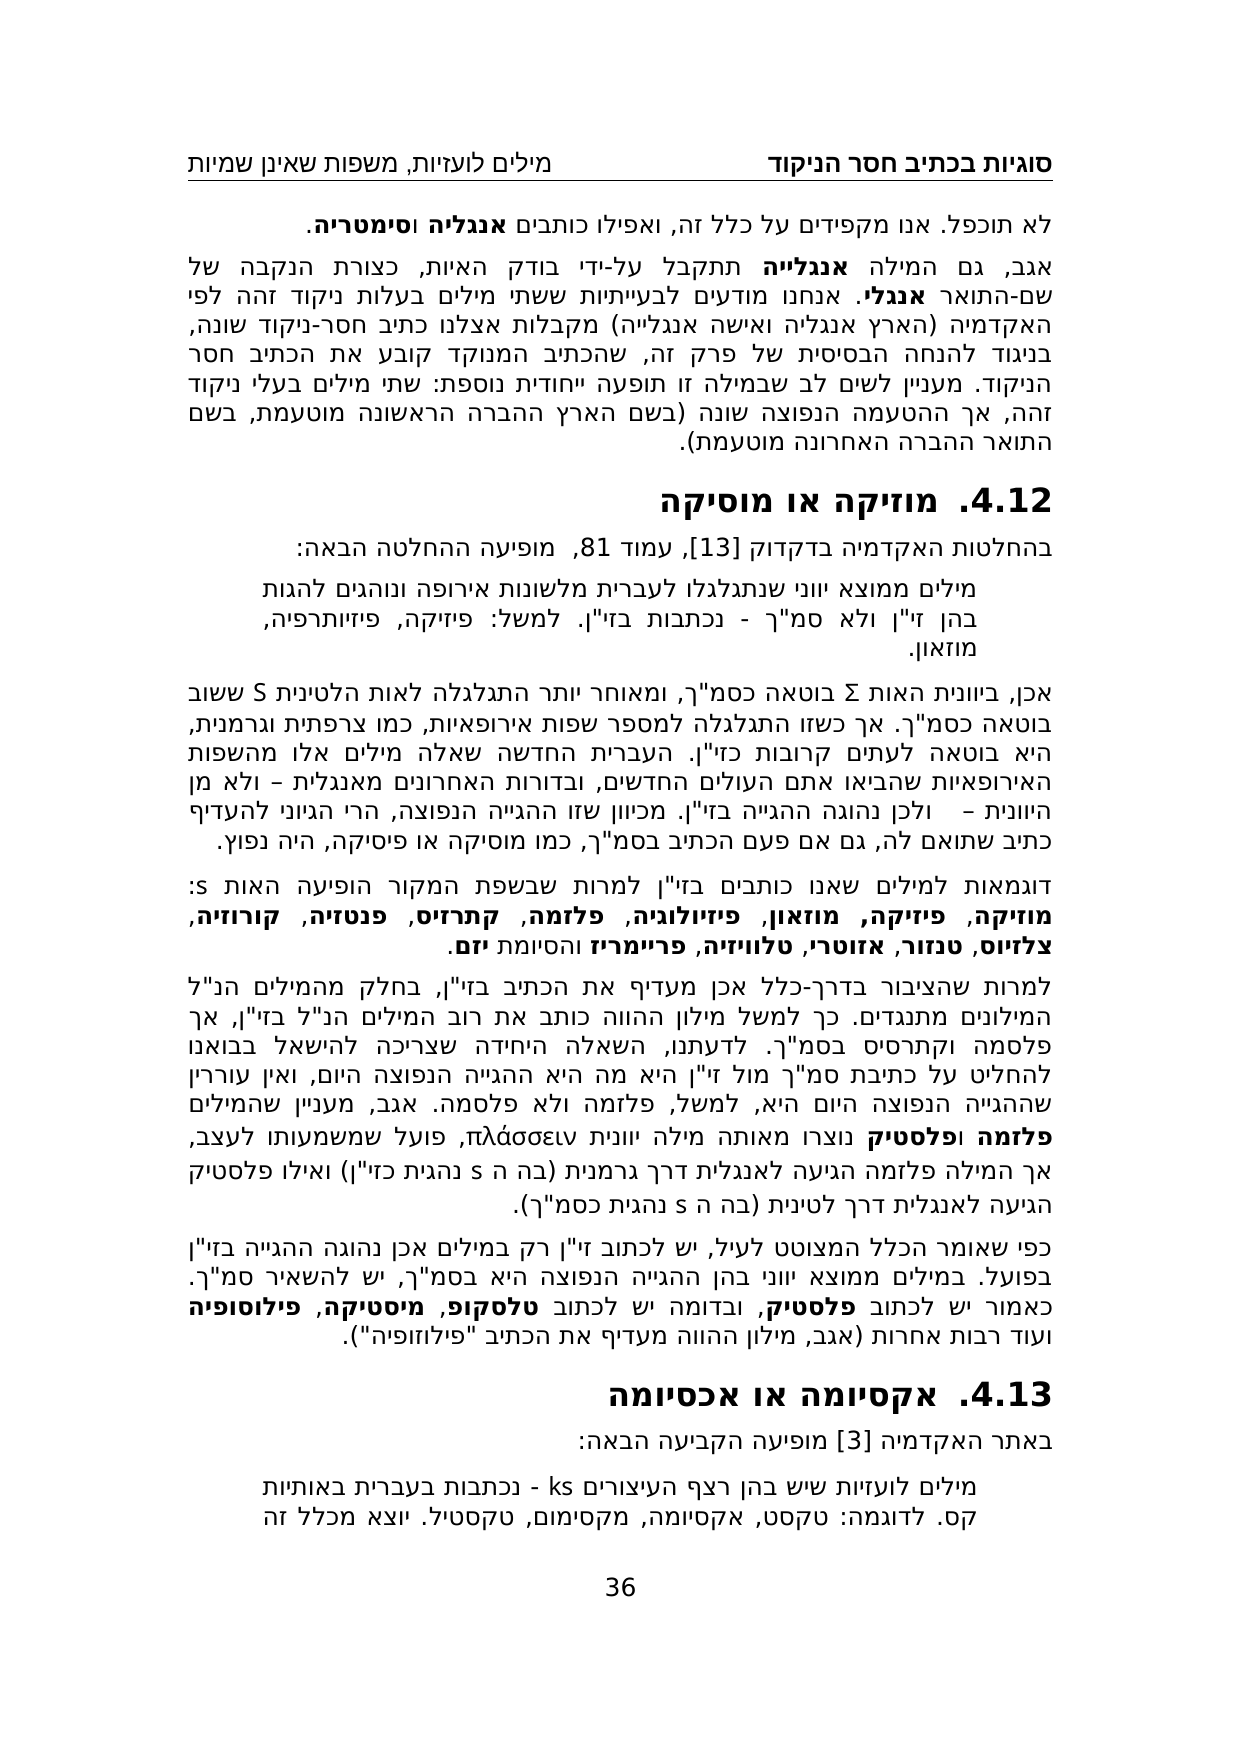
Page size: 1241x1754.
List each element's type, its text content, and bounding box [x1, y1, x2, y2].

text מילים ממוצא יווני שנתגלגלו לעברית מלשונות אירופה ונוהגים להגות בהן זי"ן ולא סמ"ך - נכתבות בזי"ן. למשל: פיזיקה, פיזיותרפיה, מוזאון. [262, 574, 978, 662]
subtitle מוזיקה או מוסיקה [187, 482, 1053, 520]
text אמנם, בכתיב מנוקד דרושה החלטה – חיריק או שווא – אך בכתיב חסר-ניקוד ניתן להחליט שלא להחליט, ולכתוב יו"ד בודדת בכל מקרה. זו ההחלטה שאימצנו בגרסה זו של ׁHspell – החלטנו שבמילים לועזיות שמסתיימות ב "יה", היו"ד לעולם לא תוכפל. אנו מקפידים על כלל זה, ואפילו כותבים אנגליה וסימטריה. [187, 210, 1053, 239]
text מילים לועזיות שיש בהן רצף העיצורים ks - נכתבות בעברית באותיות קס. לדוגמה: טקסט, אקסיומה, מקסימום, טקסטיל. יוצא מכלל זה השם אלכסנדר שכבר נתקבע כתיבו. גם המילה טקס נכתבת בקו"ף. [262, 1468, 978, 1531]
text בהחלטות האקדמיה בדקדוק [13], עמוד 81, מופיעה ההחלטה הבאה: [187, 533, 1053, 562]
text אכן, ביוונית האות Σ בוטאה כסמ"ך, ומאוחר יותר התגלגלה לאות הלטינית S ששוב בוטאה כסמ"ך. אך כשזו התגלגלה למספר שפות אירופאיות, כמו צרפתית וגרמנית, היא בוטאה לעתים קרובות כזי"ן. העברית החדשה שאלה מילים אלו מהשפות האירופאיות שהביאו אתם העולים החדשים, ובדורות האחרונים מאנגלית – ולא מן היוונית – ולכן נהוגה ההגייה בזי"ן. מכיוון שזו ההגייה הנפוצה, הרי הגיוני להעדיף כתיב שתואם לה, גם אם פעם הכתיב בסמ"ך, כמו מוסיקה או פיסיקה, היה נפוץ. [187, 675, 1053, 855]
text באתר האקדמיה [3] מופיעה הקביעה הבאה: [187, 1426, 1053, 1456]
text כפי שאומר הכלל המצוטט לעיל, יש לכתוב זי"ן רק במילים אכן נהוגה ההגייה בזי"ן בפועל. במילים ממוצא יווני בהן ההגייה הנפוצה היא בסמ"ך, יש להשאיר סמ"ך. כאמור יש לכתוב פלסטיק, ובדומה יש לכתוב טלסקופ, מיסטיקה, פילוסופיה ועוד רבות אחרות (אגב, מילון ההווה מעדיף את הכתיב "פילוזופיה"). [187, 1233, 1053, 1350]
subtitle אקסיומה או אכסיומה [187, 1375, 1053, 1414]
text למרות שהציבור בדרך-כלל אכן מעדיף את הכתיב בזי"ן, בחלק מהמילים הנ"ל המילונים מתנגדים. כך למשל מילון ההווה כותב את רוב המילים הנ"ל בזי"ן, אך פלסמה וקתרסיס בסמ"ך. לדעתנו, השאלה היחידה שצריכה להישאל בבואנו להחליט על כתיבת סמ"ך מול זי"ן היא מה היא ההגייה הנפוצה היום, ואין עוררין שההגייה הנפוצה היום היא, למשל, פלזמה ולא פלסמה. אגב, מעניין שהמילים פלזמה ופלסטיק נוצרו מאותה מילה יוונית πλάσσειν, פועל שמשמעותו לעצב, אך המילה פלזמה הגיעה לאנגלית דרך גרמנית (בה ה s נהגית כזי"ן) ואילו פלסטיק הגיעה לאנגלית דרך לטינית (בה ה s נהגית כסמ"ך). [187, 973, 1053, 1221]
text אגב, גם המילה אנגלייה תתקבל על-ידי בודק האיות, כצורת הנקבה של שם-התואר אנגלי. אנחנו מודעים לבעייתיות ששתי מילים בעלות ניקוד זהה לפי האקדמיה (הארץ אנגליה ואישה אנגלייה) מקבלות אצלנו כתיב חסר-ניקוד שונה, בניגוד להנחה הבסיסית של פרק זה, שהכתיב המנוקד קובע את הכתיב חסר הניקוד. מעניין לשים לב שבמילה זו תופעה ייחודית נוספת: שתי מילים בעלי ניקוד זהה, אך ההטעמה הנפוצה שונה (בשם הארץ ההברה הראשונה מוטעמת, בשם התואר ההברה האחרונה מוטעמת). [187, 252, 1053, 457]
text דוגמאות למילים שאנו כותבים בזי"ן למרות שבשפת המקור הופיעה האות s: מוזיקה, פיזיקה, מוזאון, פיזיולוגיה, פלזמה, קתרזיס, פנטזיה, קורוזיה, צלזיוס, טנזור, אזוטרי, טלוויזיה, פריימריז והסיומת יזם. [187, 868, 1053, 960]
